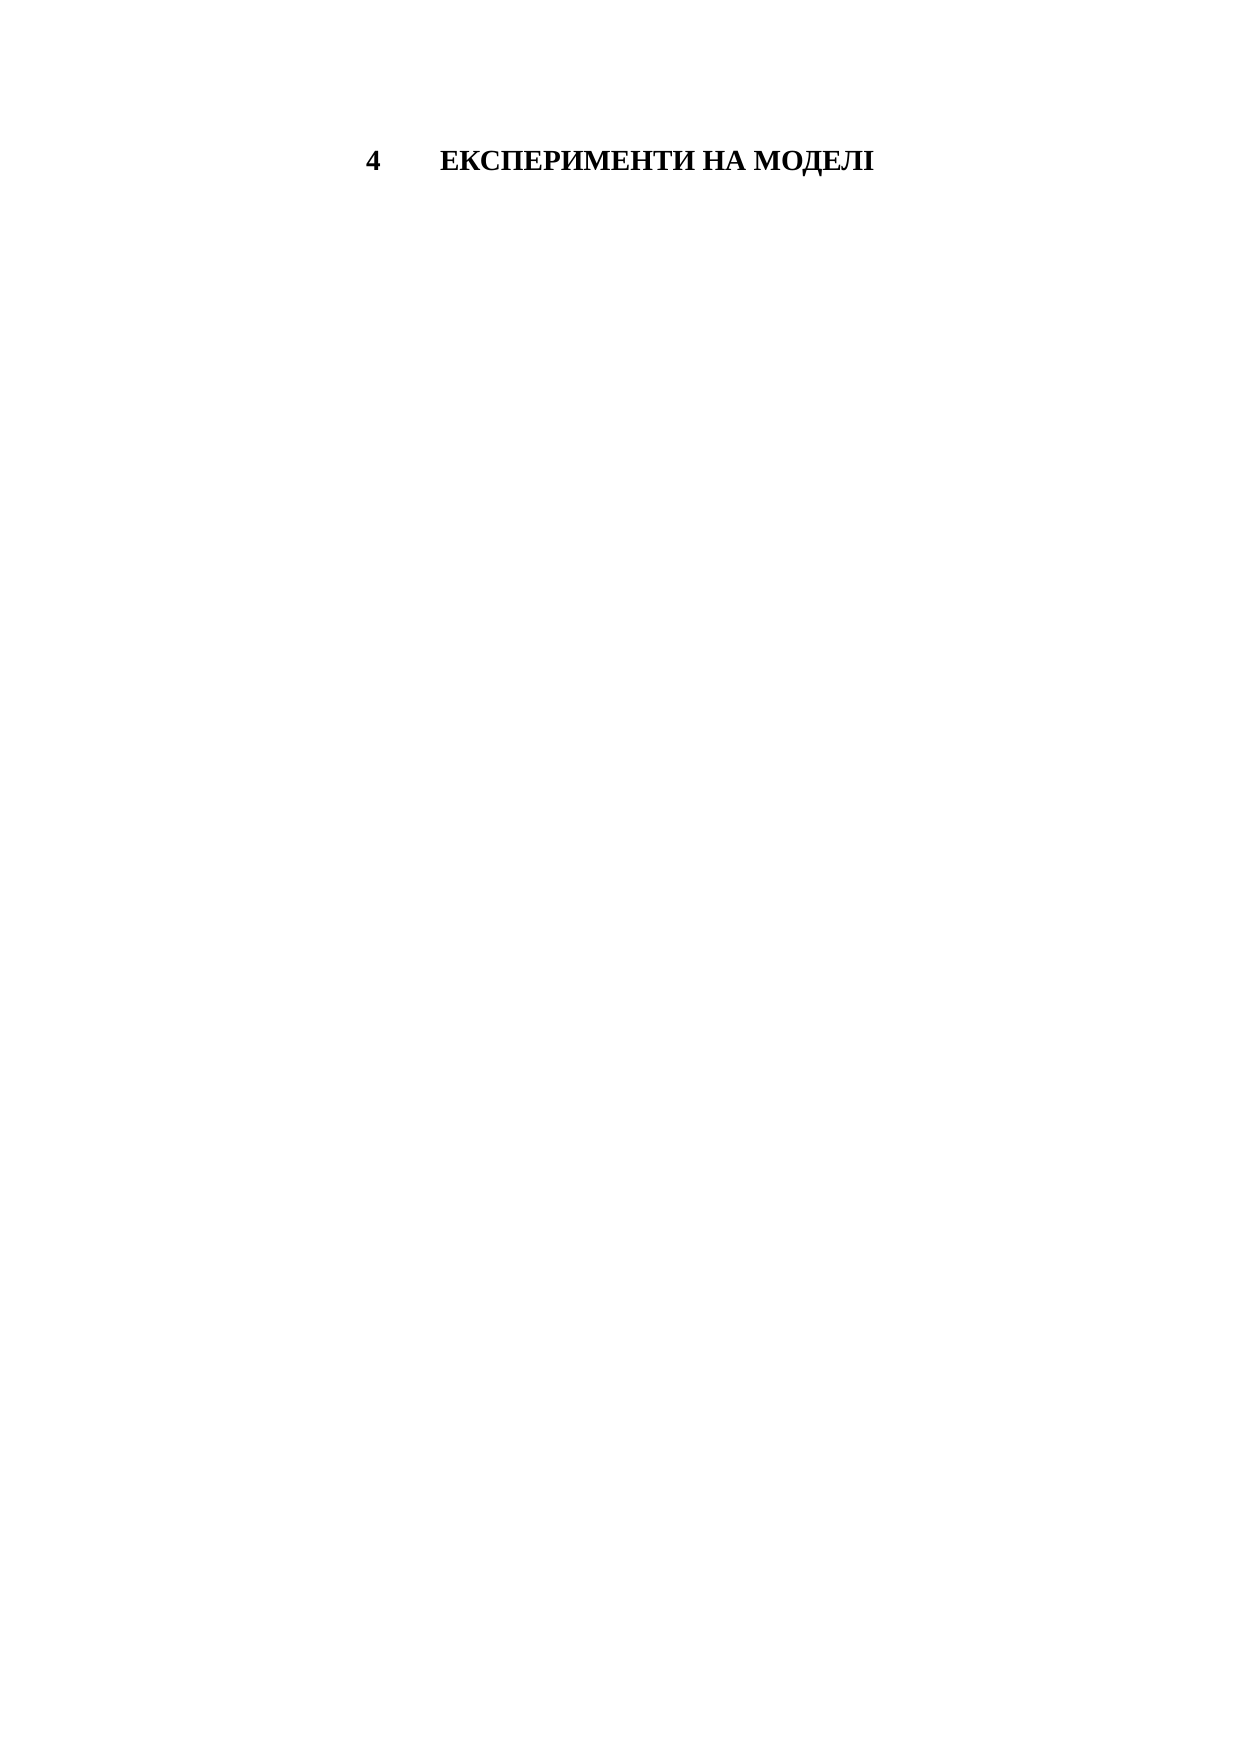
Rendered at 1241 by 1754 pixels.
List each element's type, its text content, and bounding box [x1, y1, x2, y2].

subtitle Експерименти на моделі [118, 143, 1122, 177]
